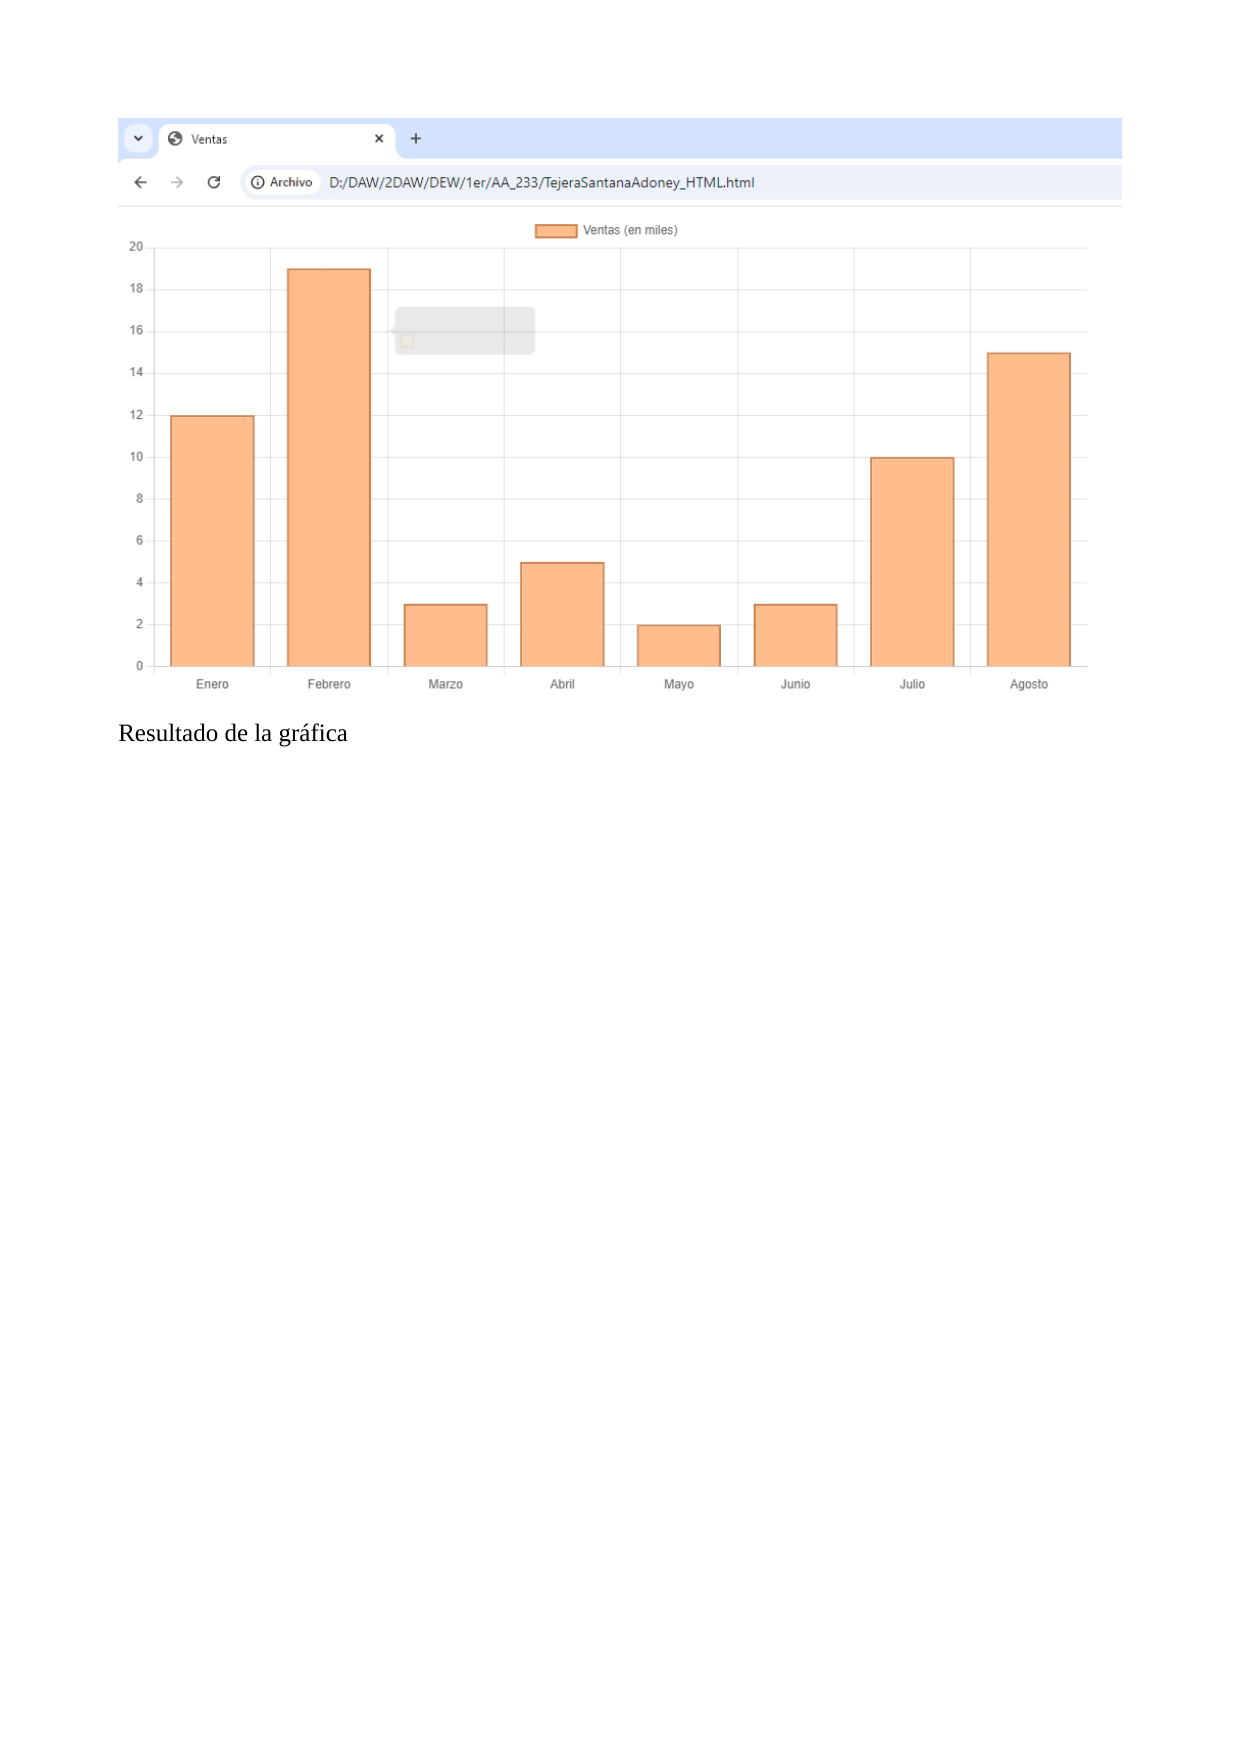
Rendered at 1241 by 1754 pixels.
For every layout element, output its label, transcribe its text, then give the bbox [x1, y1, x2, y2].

picture [118, 118, 1123, 714]
text Resultado de la gráfica [118, 714, 1122, 746]
